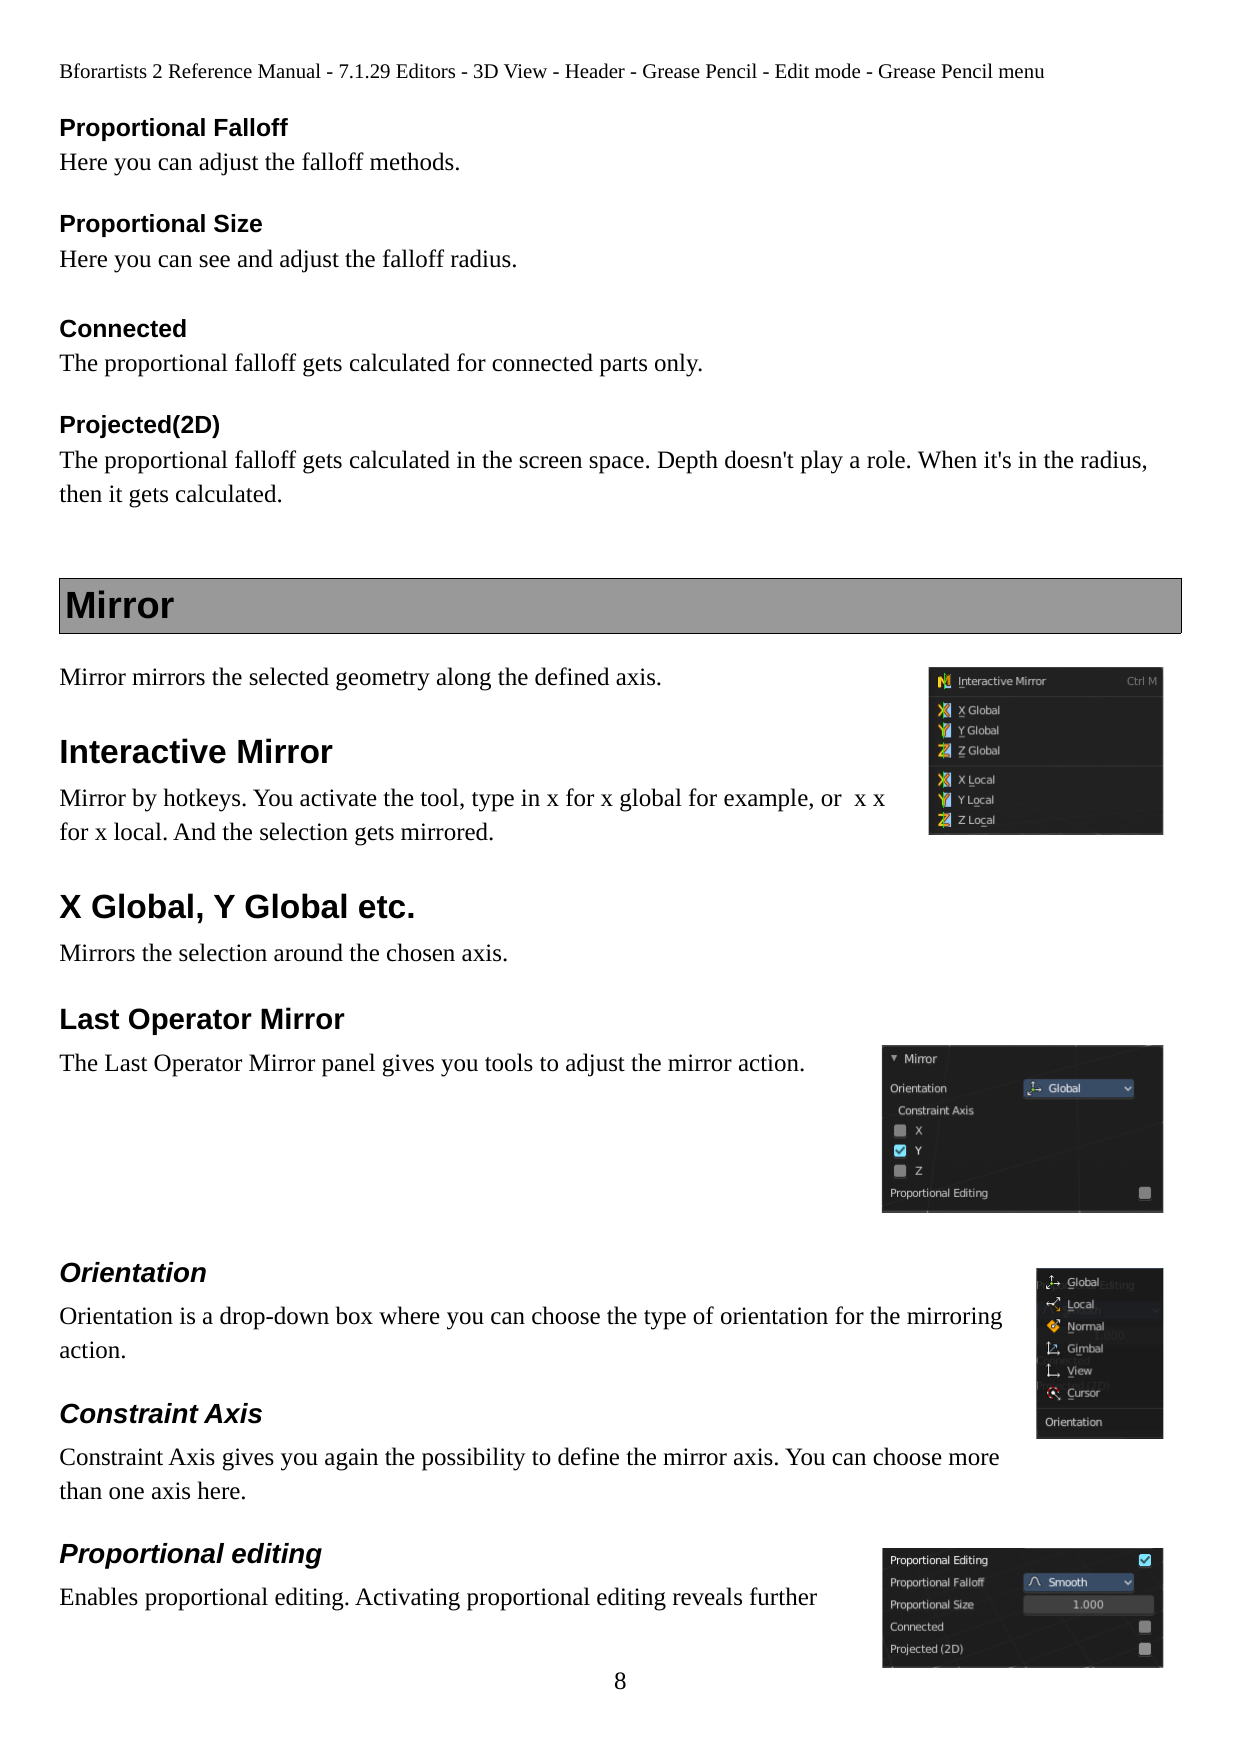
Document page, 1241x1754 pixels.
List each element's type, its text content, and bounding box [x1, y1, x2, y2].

picture [882, 1548, 1164, 1668]
picture [1036, 1268, 1164, 1439]
text Enables proportional editing. Activating proportional editing reveals further [59, 1582, 882, 1611]
text The Last Operator Mirror panel gives you tools to adjust the mirror action. [59, 1048, 881, 1077]
picture [881, 1045, 1164, 1213]
subtitle Connected [59, 314, 1181, 342]
subtitle Proportional Size [59, 209, 1181, 237]
text Mirror by hotkeys. You activate the tool, type in x for x global for example, or x x for x local. And the selection gets mirrored. [59, 783, 1181, 846]
subtitle Projected(2D) [59, 410, 1181, 439]
table_header Mirror [60, 579, 1181, 633]
subtitle [1164, 1397, 1181, 1429]
picture [928, 667, 1164, 835]
text Mirror mirrors the selected geometry along the defined axis. [59, 662, 1181, 690]
subtitle X Global, Y Global etc. [59, 887, 1181, 926]
text Mirrors the selection around the chosen axis. [59, 938, 1181, 967]
text Constraint Axis gives you again the possibility to define the mirror axis. You can choose more than one axis here. [59, 1442, 1181, 1505]
text Here you can see and adjust the falloff radius. [59, 244, 1181, 272]
subtitle Orientation [59, 1257, 1181, 1289]
subtitle Constraint Axis [59, 1397, 1036, 1429]
subtitle Interactive Mirror [59, 731, 928, 770]
text The proportional falloff gets calculated in the screen space. Depth doesn't play a role. When it's in the radius, then it gets calculated. [59, 445, 1181, 508]
subtitle [1164, 731, 1181, 770]
subtitle Last Operator Mirror [59, 1002, 1181, 1036]
text The proportional falloff gets calculated for connected parts only. [59, 348, 1181, 377]
text Orientation is a drop-down box where you can choose the type of orientation for the mirroring action. [59, 1301, 1036, 1364]
text Here you can adjust the falloff methods. [59, 147, 1181, 176]
subtitle Proportional Falloff [59, 113, 1181, 141]
subtitle Proportional editing [59, 1538, 1181, 1569]
